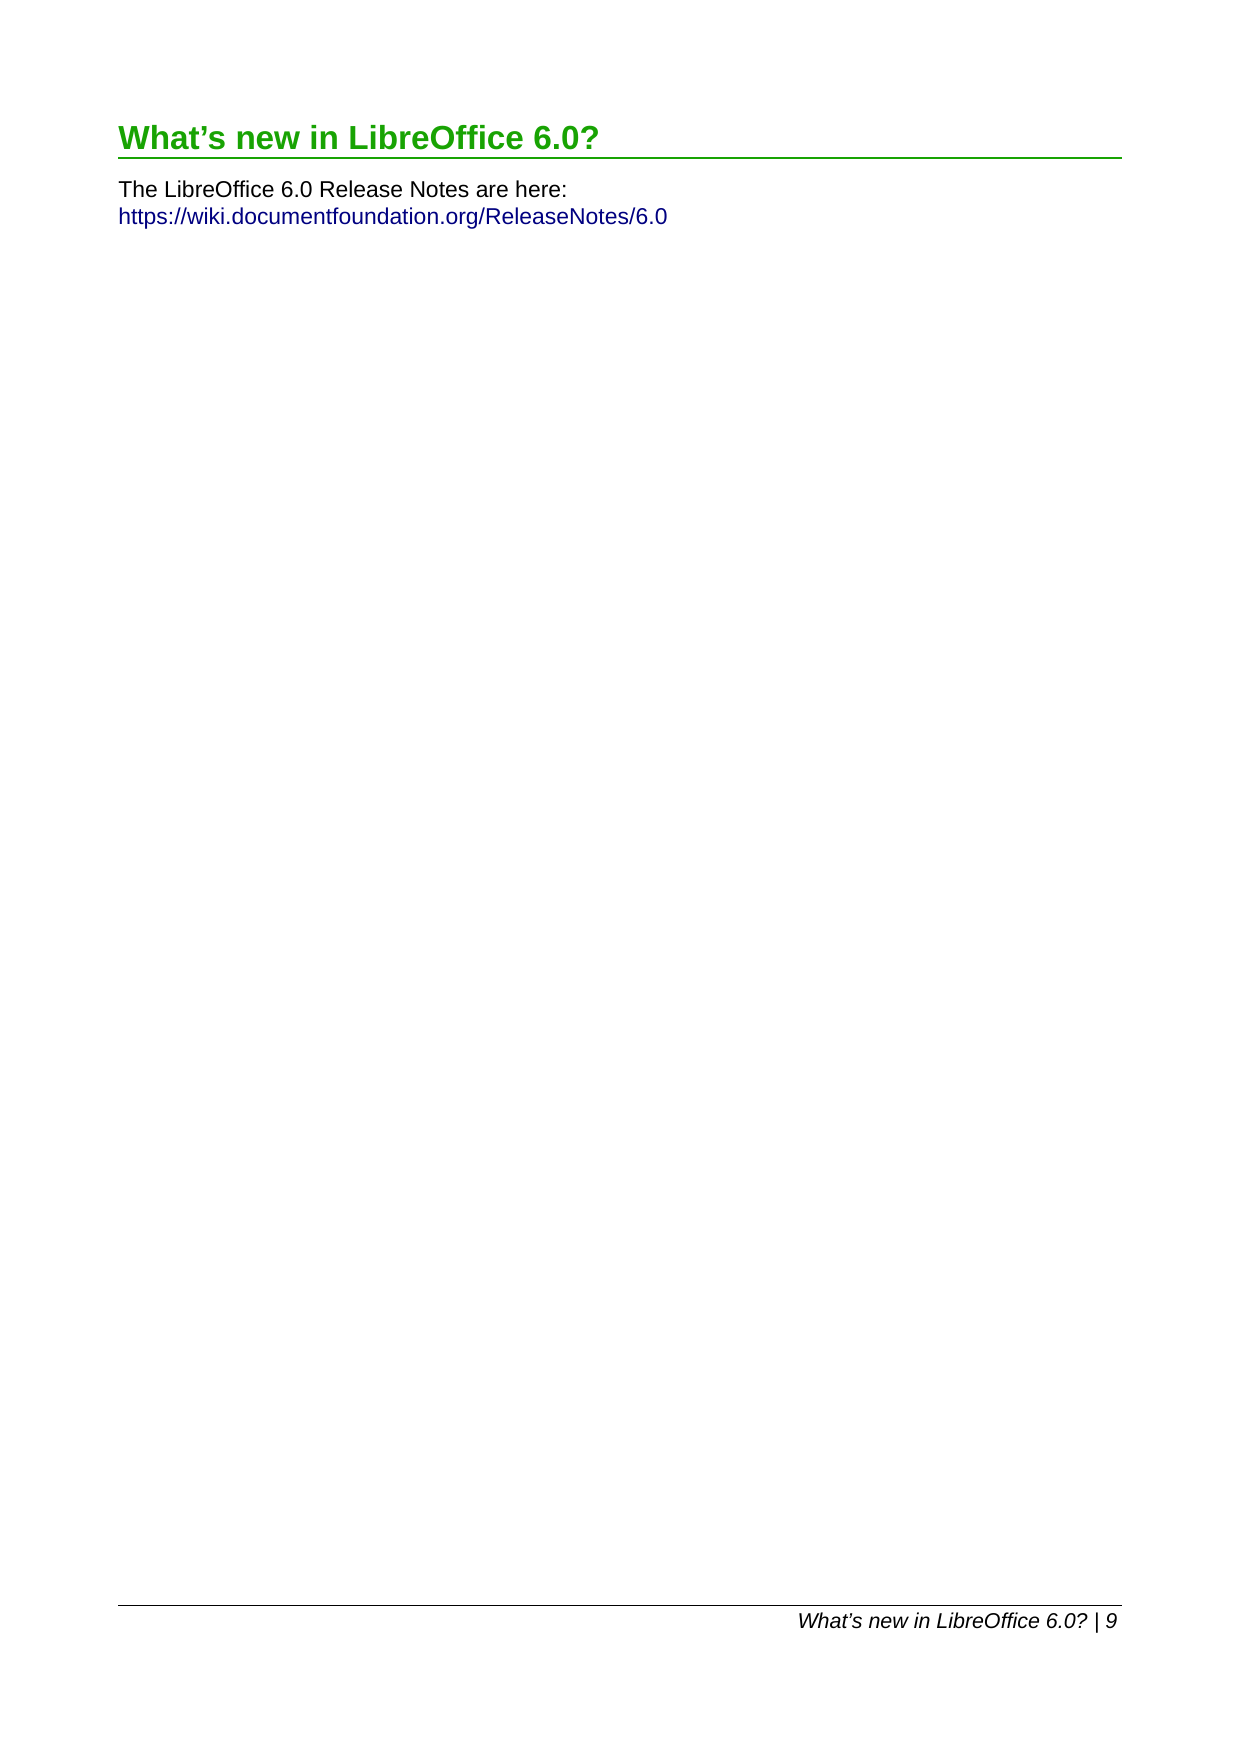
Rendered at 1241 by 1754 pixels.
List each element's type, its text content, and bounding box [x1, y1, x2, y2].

subtitle What’s new in LibreOffice 6.0? [118, 118, 1122, 157]
text The LibreOffice 6.0 Release Notes are here: https://wiki.documentfoundation.org/ReleaseNotes/6.0 [118, 176, 1122, 229]
